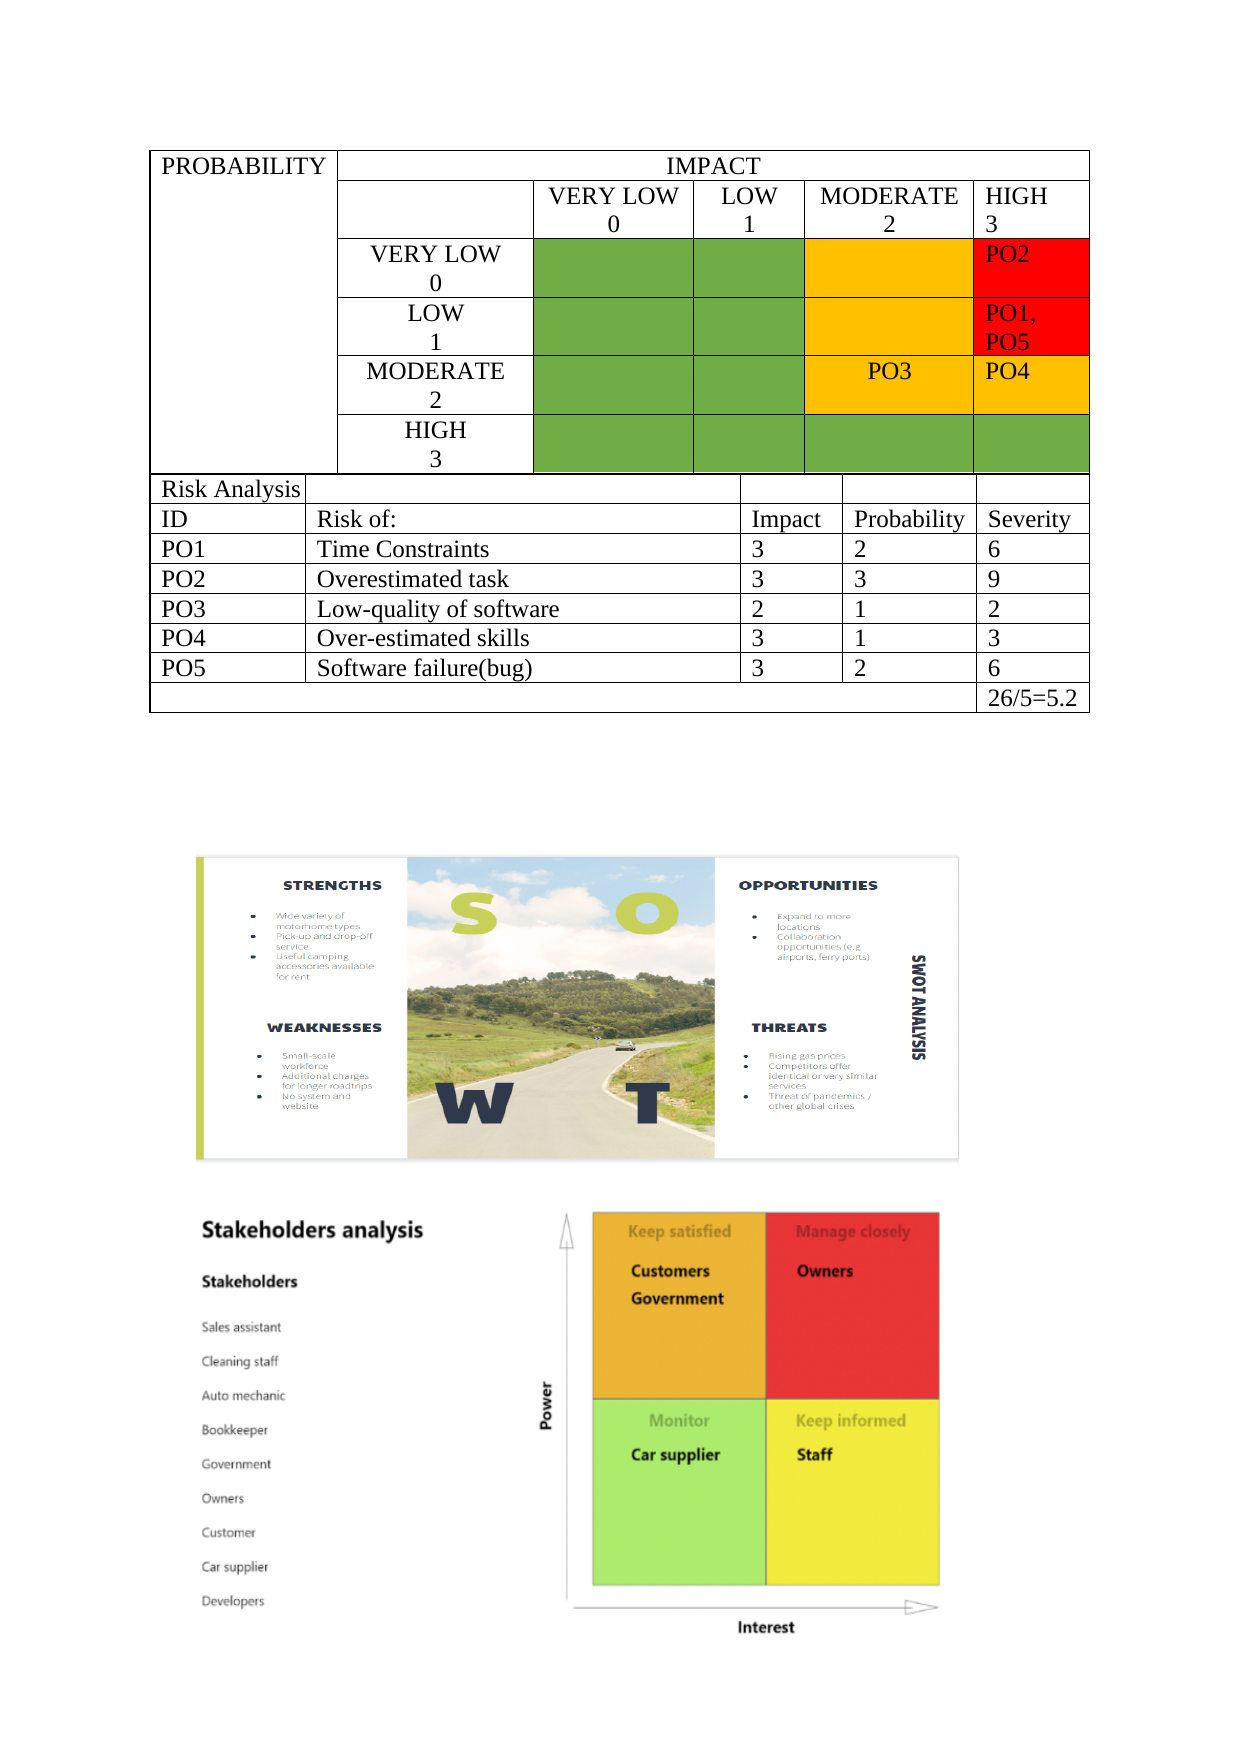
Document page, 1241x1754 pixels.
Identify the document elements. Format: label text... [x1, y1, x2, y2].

table_cell 2 [843, 534, 976, 563]
table_cell 3 [741, 564, 842, 593]
table_cell 3 [741, 534, 842, 563]
table_cell 3 [741, 624, 842, 652]
table_cell PO1, PO5 [974, 298, 1089, 355]
table_header IMPACT [338, 151, 1089, 180]
table_cell PO4 [151, 624, 305, 652]
table_cell Severity [977, 504, 1089, 533]
table_header Risk Analysis [151, 475, 305, 503]
table_cell 2 [977, 594, 1089, 622]
table_cell PO5 [151, 653, 305, 682]
table_cell PO3 [151, 594, 305, 622]
table_cell 1 [843, 624, 976, 652]
table_header [843, 475, 976, 503]
table_cell HIGH 3 [974, 181, 1089, 238]
table_cell HIGH 3 [338, 415, 533, 472]
table_cell 2 [843, 653, 976, 682]
table_cell Overestimated task [306, 564, 740, 593]
table_cell PO2 [151, 564, 305, 593]
table_cell 3 [977, 624, 1089, 652]
table_cell [694, 239, 804, 297]
table_cell [974, 415, 1089, 472]
table_cell PO1 [151, 534, 305, 563]
table_cell [694, 298, 804, 355]
table_cell [151, 683, 976, 712]
table_cell ID [151, 504, 305, 533]
table_cell MODERATE 2 [805, 181, 973, 238]
table_header PROBABILITY [151, 151, 337, 472]
table_cell [805, 415, 973, 472]
table_cell [534, 239, 693, 297]
table_cell Time Constraints [306, 534, 740, 563]
table_cell [534, 415, 693, 472]
table_cell [805, 239, 973, 297]
table_cell PO3 [805, 356, 973, 414]
table_cell PO2 [974, 239, 1089, 297]
table_cell VERY LOW 0 [534, 181, 693, 238]
table_cell PO4 [974, 356, 1089, 414]
table_cell Impact [741, 504, 842, 533]
table_cell [534, 356, 693, 414]
table_cell Over-estimated skills [306, 624, 740, 652]
table_cell [805, 298, 973, 355]
table_cell Risk of: [306, 504, 740, 533]
table_cell 9 [977, 564, 1089, 593]
table_cell Software failure(bug) [306, 653, 740, 682]
table_cell 1 [843, 594, 976, 622]
table_cell 3 [741, 653, 842, 682]
table_cell 2 [741, 594, 842, 622]
table_cell 26/5=5.2 [977, 683, 1089, 712]
table_cell LOW 1 [338, 298, 533, 355]
table_cell VERY LOW 0 [338, 239, 533, 297]
table_cell [694, 356, 804, 414]
table_header [977, 475, 1089, 503]
table_header [741, 475, 842, 503]
table_cell Probability [843, 504, 976, 533]
table_cell [338, 181, 533, 238]
table_header [306, 475, 740, 503]
table_cell 6 [977, 534, 1089, 563]
table_cell 3 [843, 564, 976, 593]
table_cell [694, 415, 804, 472]
table_cell Low-quality of software [306, 594, 740, 622]
table_cell MODERATE 2 [338, 356, 533, 414]
table_cell LOW 1 [694, 181, 804, 238]
table_cell 6 [977, 653, 1089, 682]
table_cell [534, 298, 693, 355]
